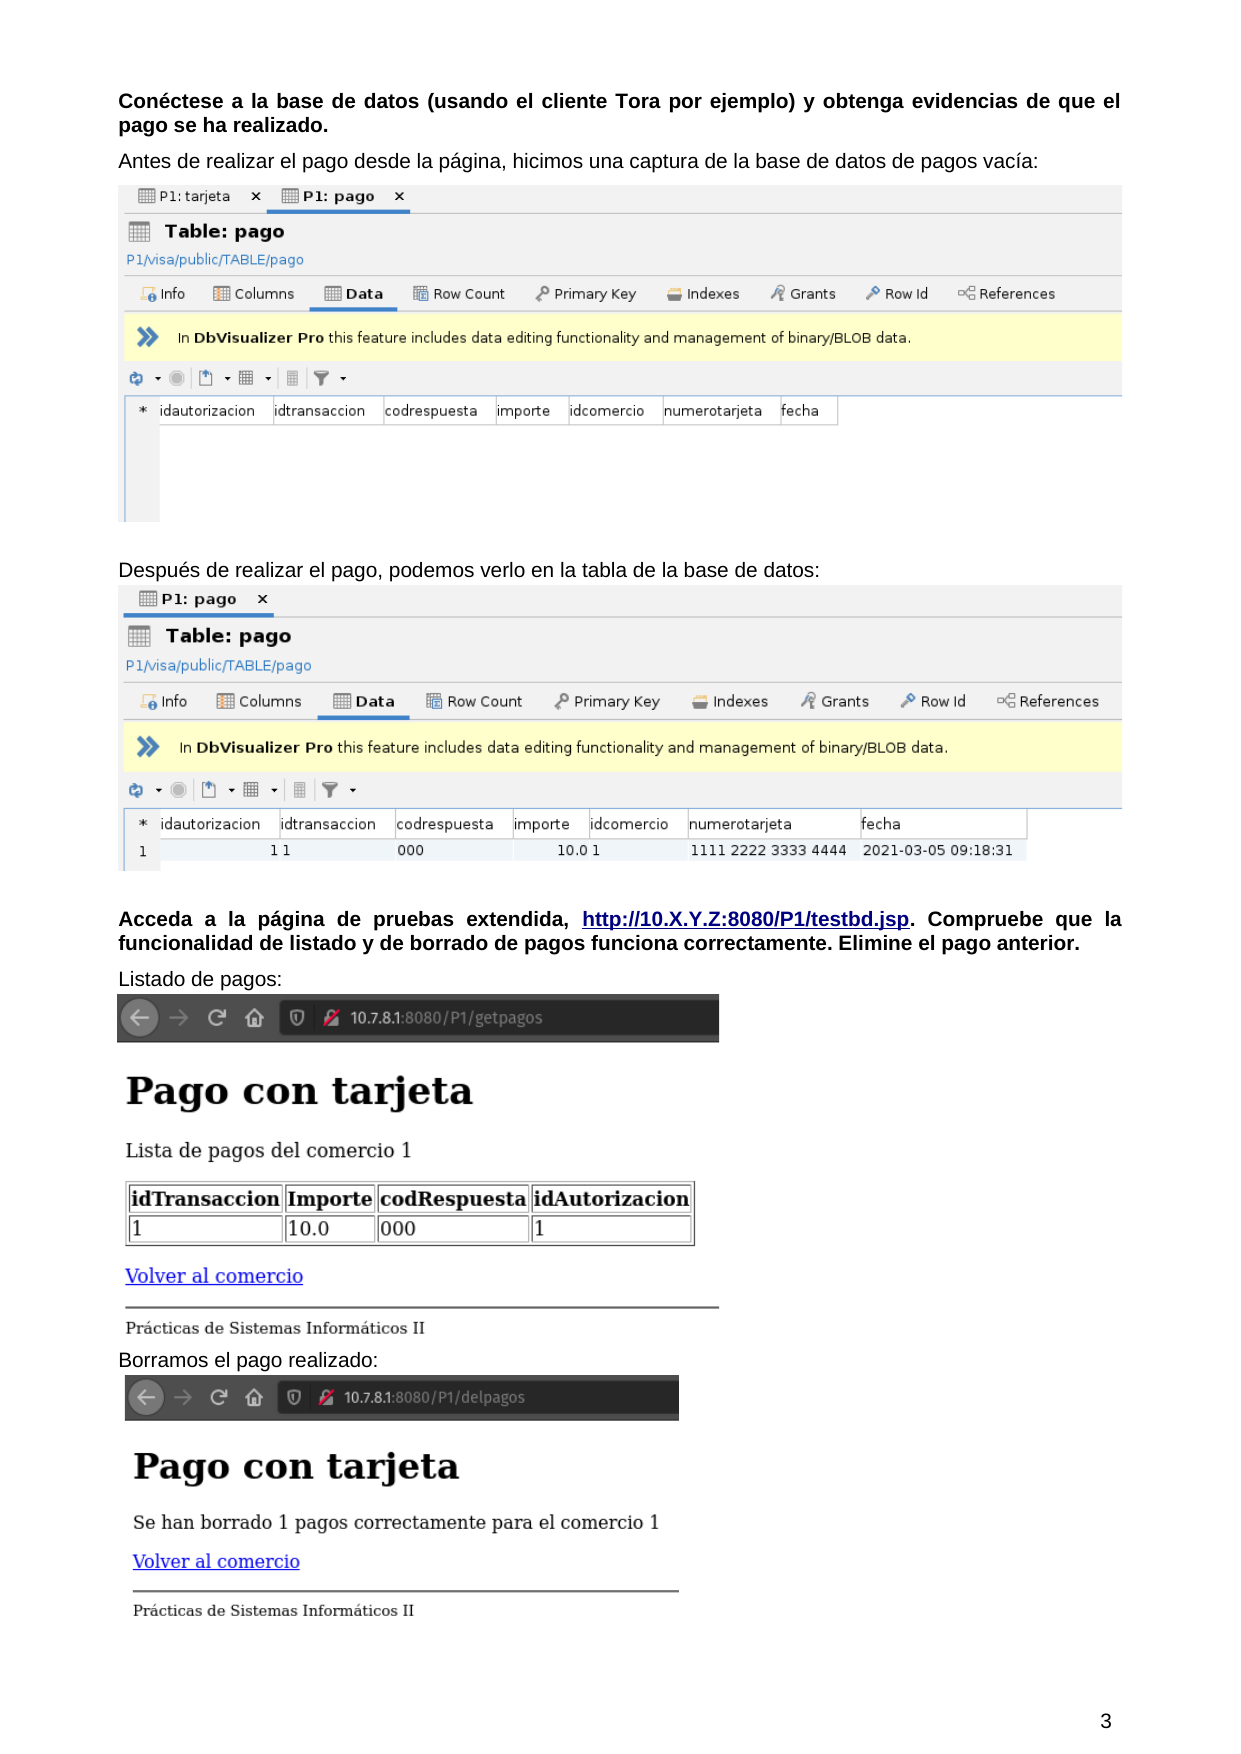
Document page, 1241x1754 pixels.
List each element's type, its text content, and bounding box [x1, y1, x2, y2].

text Después de realizar el pago, podemos verlo en la tabla de la base de datos: [118, 558, 1122, 582]
text Conéctese a la base de datos (usando el cliente Tora por ejemplo) y obtenga evidencias de que el pago se ha realizado. [118, 88, 1122, 136]
text Antes de realizar el pago desde la página, hicimos una captura de la base de datos de pagos vacía: [118, 149, 1122, 173]
picture [118, 185, 1123, 522]
text Borramos el pago realizado: [118, 1004, 1122, 1372]
text Acceda a la página de pruebas extendida, http://10.X.Y.Z:8080/P1/testbd.jsp. Compruebe que la funcionalidad de listado y de borrado de pagos funciona correctamente. Elimine el pago anterior. [118, 907, 1122, 955]
picture [118, 585, 1123, 871]
picture [124, 1375, 679, 1636]
picture [117, 994, 720, 1348]
text Listado de pagos: [118, 967, 1122, 991]
